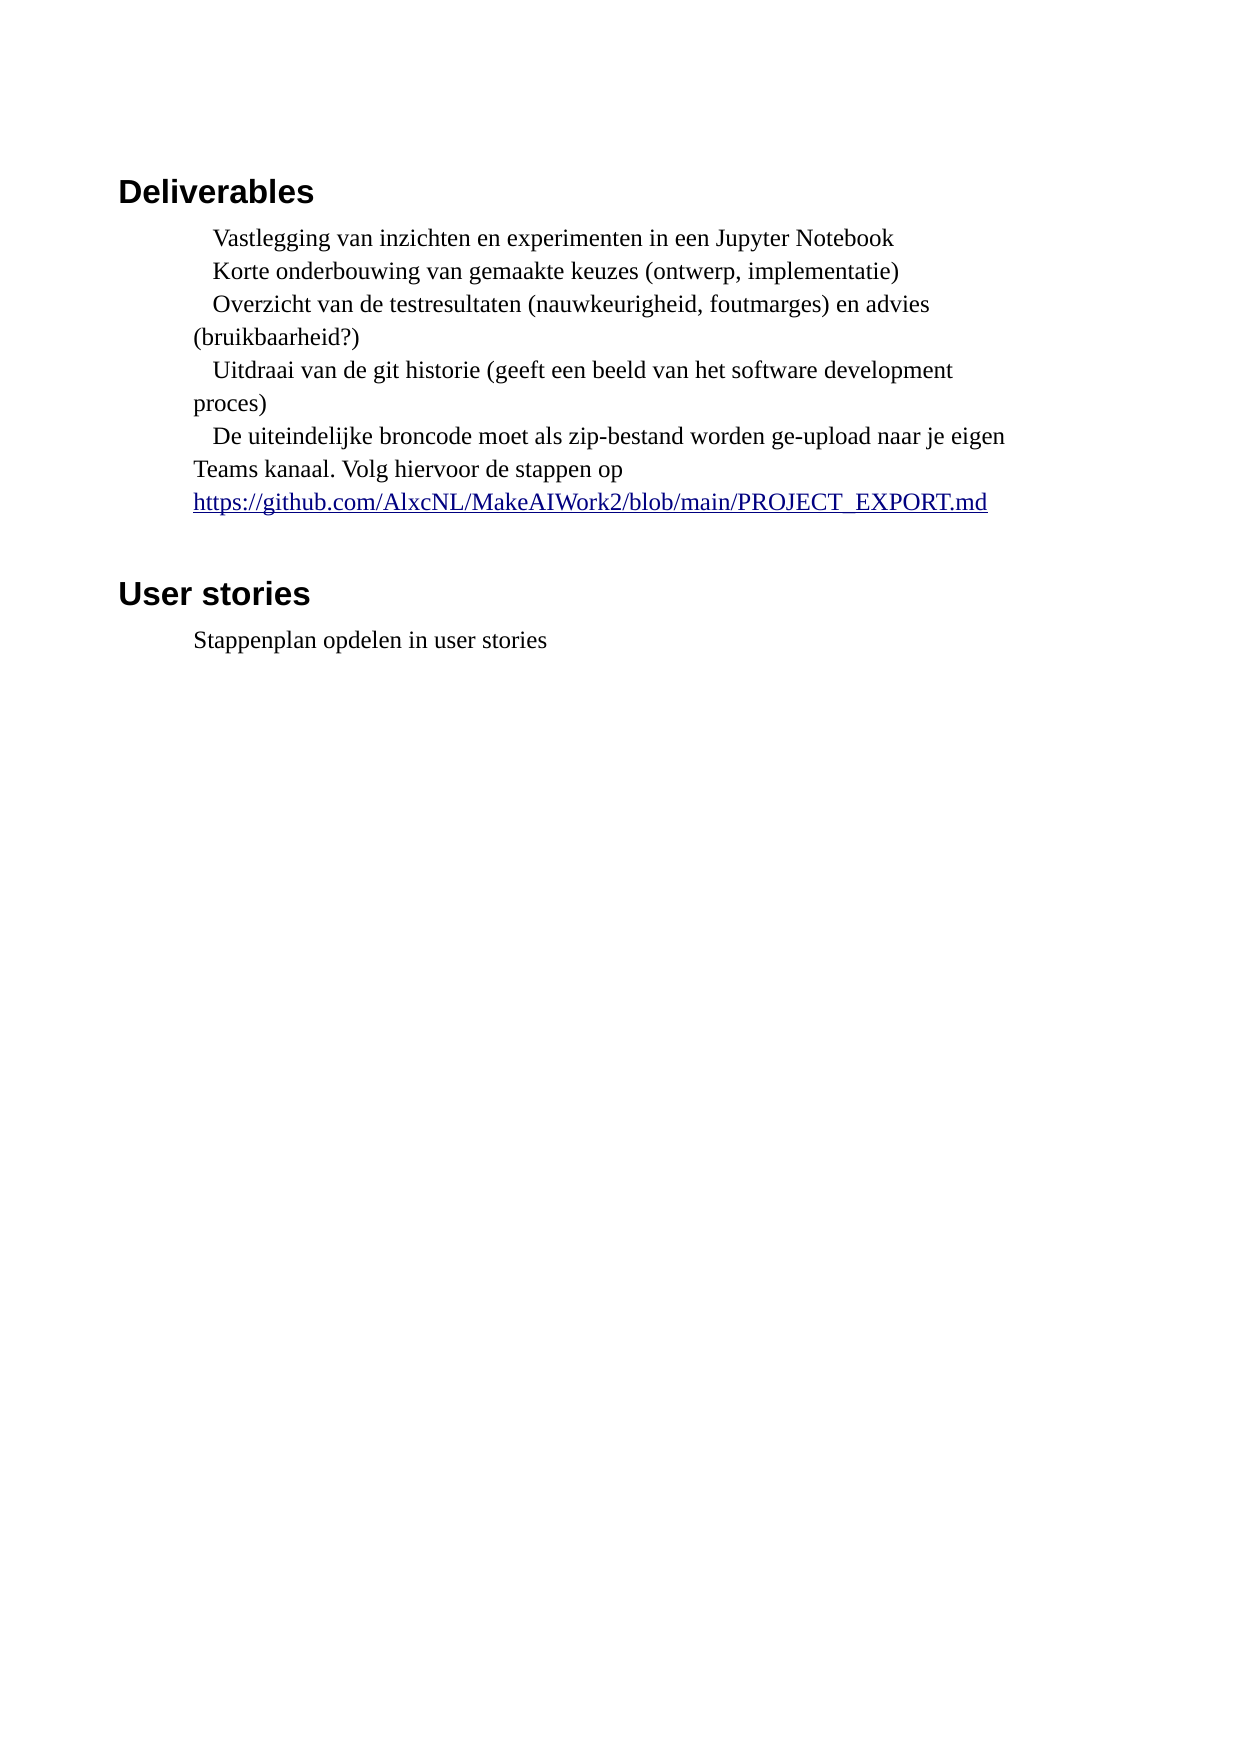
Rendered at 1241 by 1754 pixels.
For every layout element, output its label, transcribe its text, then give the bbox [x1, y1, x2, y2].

list (bruikbaarheid?) [193, 322, 1122, 351]
list Teams kanaal. Volg hiervoor de stappen op [193, 454, 1122, 483]
list Overzicht van de testresultaten (nauwkeurigheid, foutmarges) en advies [193, 289, 1122, 318]
list Vastlegging van inzichten en experimenten in een Jupyter Notebook [193, 223, 1122, 252]
list De uiteindelijke broncode moet als zip-bestand worden ge-upload naar je eigen [193, 421, 1122, 450]
list Uitdraai van de git historie (geeft een beeld van het software development [193, 355, 1122, 384]
list proces) [193, 388, 1122, 417]
subtitle Deliverables [118, 172, 1122, 210]
subtitle User stories [118, 574, 1122, 612]
list Stappenplan opdelen in user stories [193, 625, 1122, 654]
list Korte onderbouwing van gemaakte keuzes (ontwerp, implementatie) [193, 256, 1122, 285]
list https://github.com/AlxcNL/MakeAIWork2/blob/main/PROJECT_EXPORT.md [193, 487, 1122, 516]
